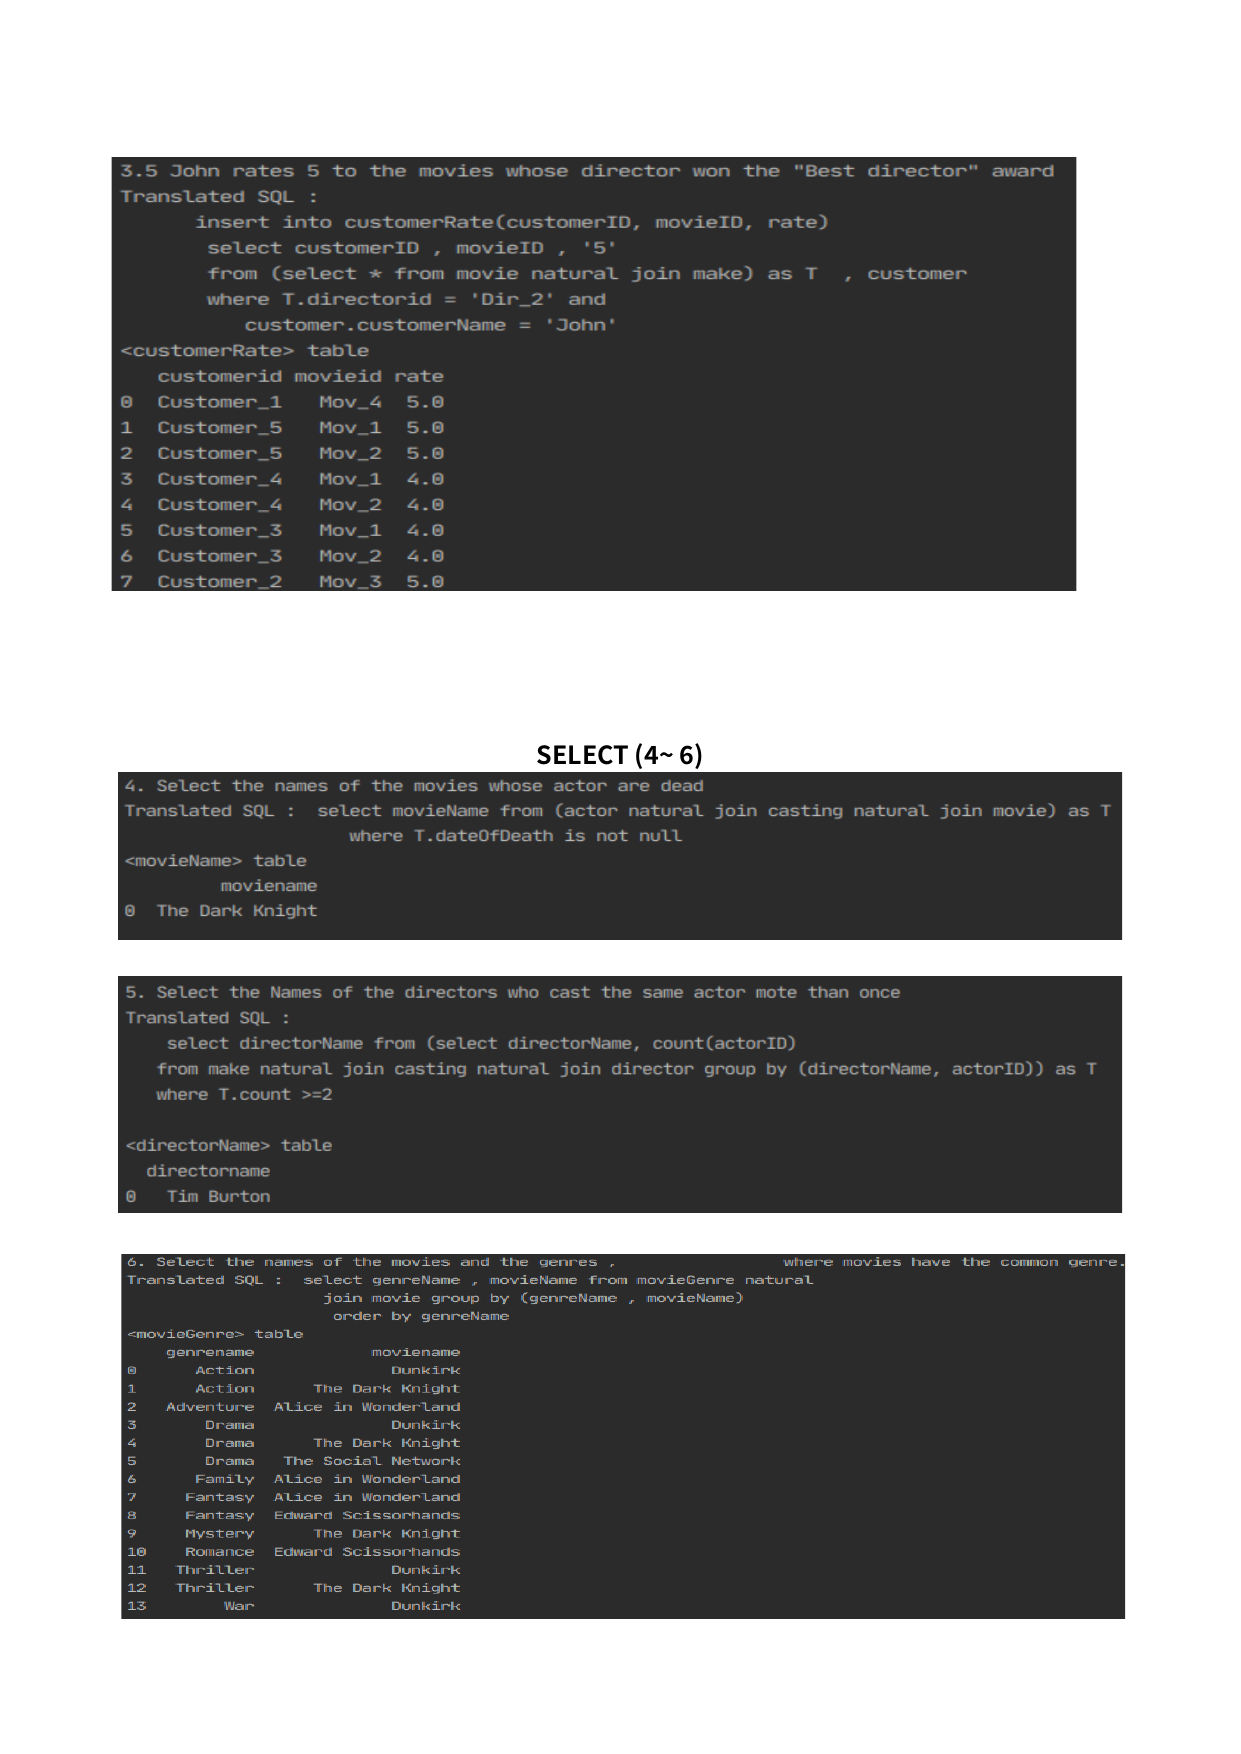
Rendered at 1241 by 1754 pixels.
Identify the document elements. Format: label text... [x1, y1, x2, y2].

picture [118, 976, 1123, 1213]
text SELECT (4~ 6) [118, 736, 1122, 772]
picture [121, 1254, 1126, 1619]
picture [111, 157, 1077, 591]
picture [118, 772, 1123, 940]
